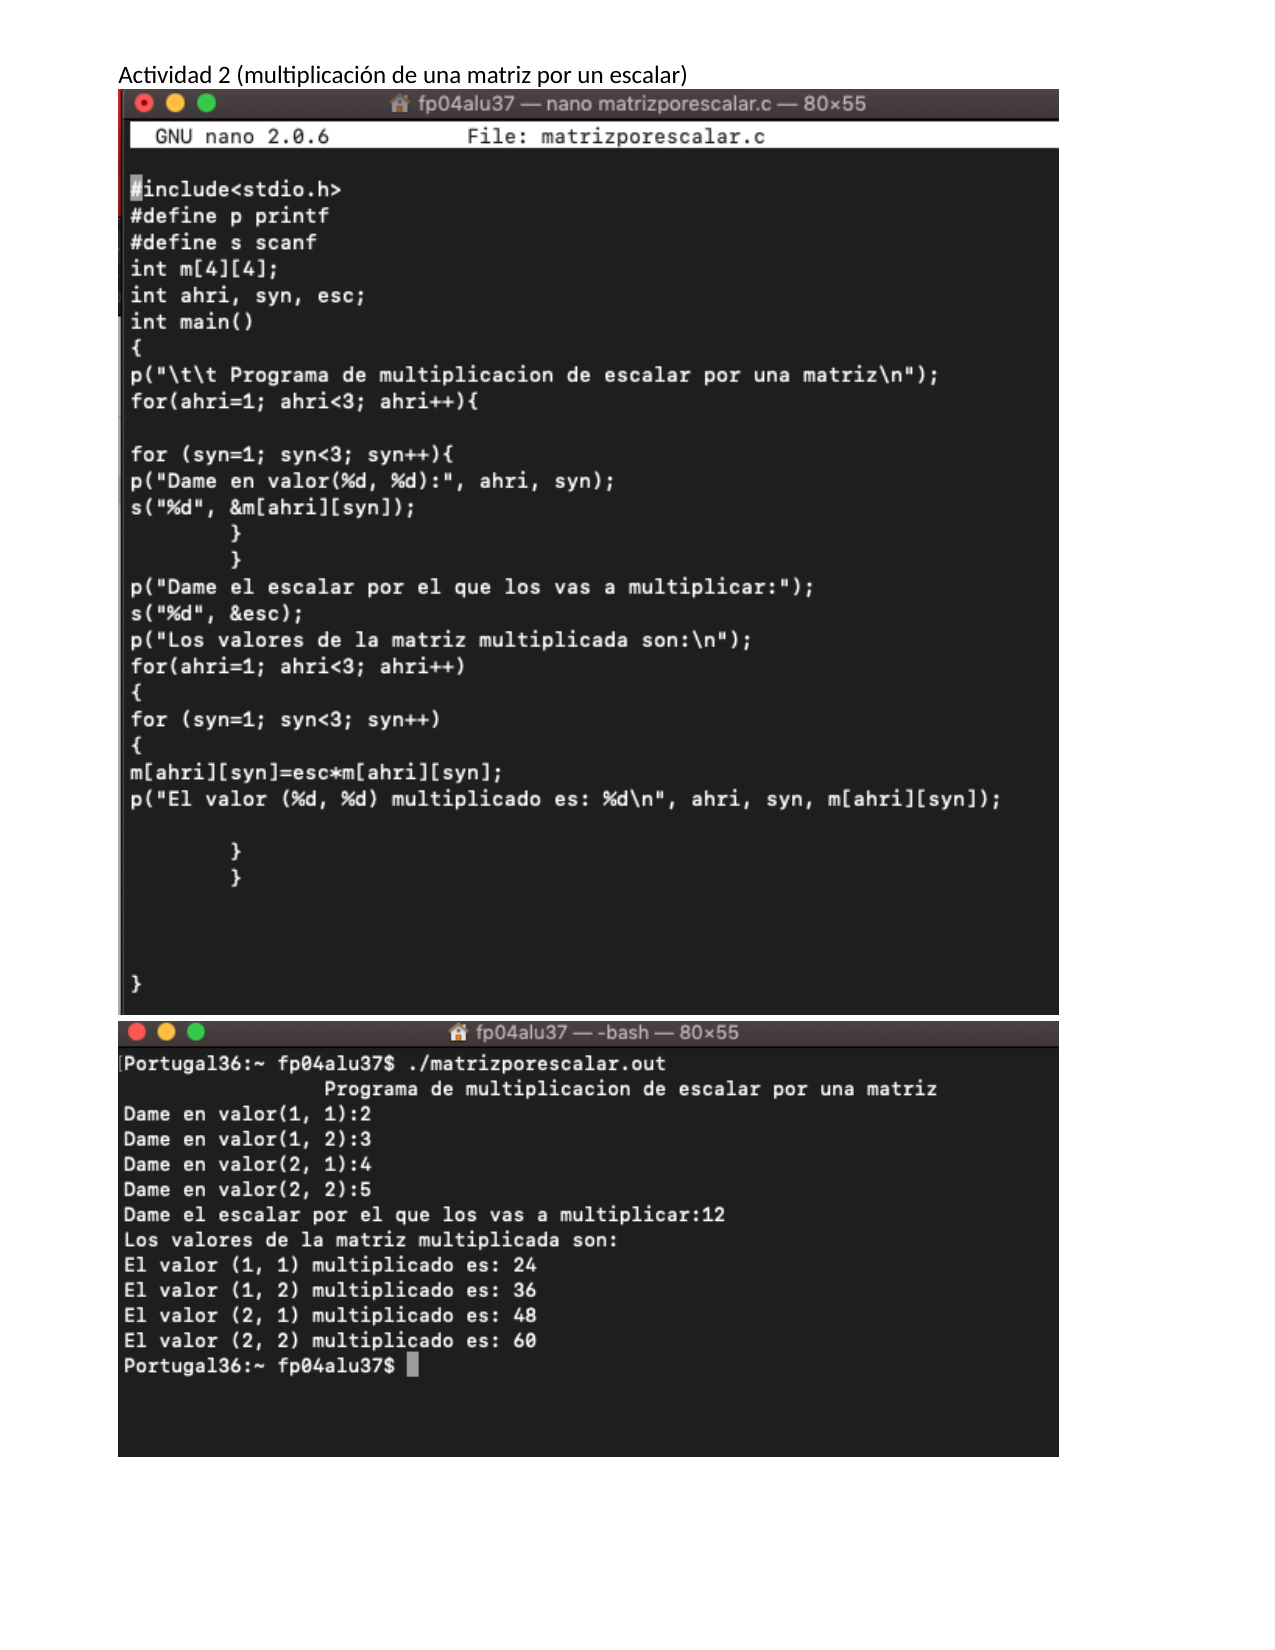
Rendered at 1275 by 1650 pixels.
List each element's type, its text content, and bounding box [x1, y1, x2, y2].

text Actividad 2 (multiplicación de una matriz por un escalar) [118, 59, 1205, 90]
picture [118, 1021, 1059, 1457]
picture [118, 89, 1059, 1015]
